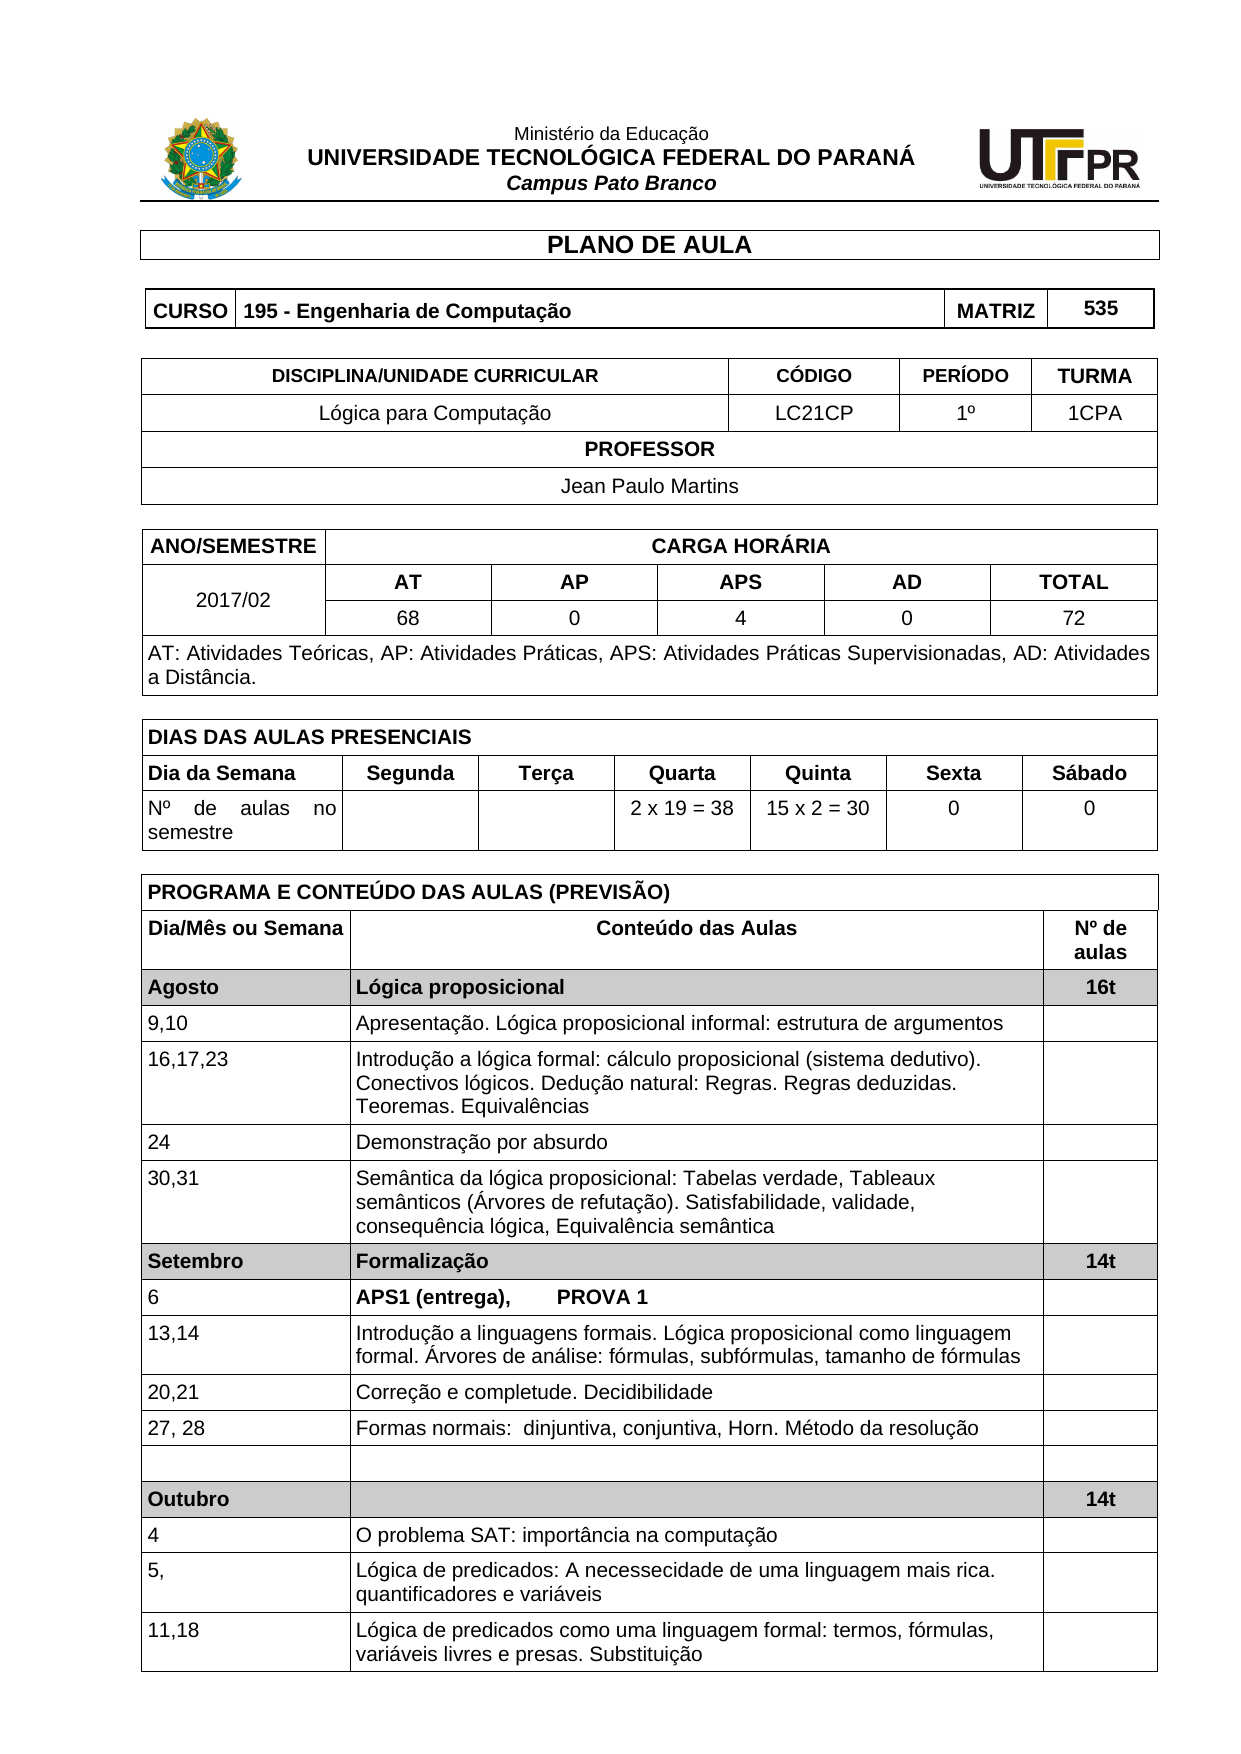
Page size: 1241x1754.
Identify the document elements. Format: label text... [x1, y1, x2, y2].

table_cell 1CPA [1032, 395, 1157, 431]
table_cell 2017/02 [143, 565, 325, 635]
table_cell 30,31 [142, 1161, 350, 1243]
table_header [242, 118, 262, 199]
picture [161, 118, 242, 200]
table_cell 13,14 [142, 1316, 350, 1374]
table_cell Conteúdo das Aulas [351, 911, 1043, 969]
table_cell 4 [658, 601, 824, 635]
table_cell [1044, 1125, 1157, 1160]
table_cell Apresentação. Lógica proposicional informal: estrutura de argumentos [351, 1006, 1043, 1041]
picture [979, 129, 1140, 188]
table_cell [1044, 1518, 1157, 1552]
table_cell [1044, 1280, 1157, 1314]
table_cell AP [492, 565, 657, 600]
table_cell 14t [1044, 1244, 1157, 1279]
table_cell 27, 28 [142, 1411, 350, 1445]
table_header [140, 118, 161, 199]
table_cell [1044, 1375, 1157, 1410]
table_cell O problema SAT: importância na computação [351, 1518, 1043, 1552]
table_cell Nº de aulas [1044, 911, 1157, 969]
table_cell Quinta [751, 756, 886, 790]
table_header PLANO DE AULA [141, 231, 1159, 259]
table_cell [1044, 1613, 1157, 1671]
table_cell PROFESSOR [142, 432, 1157, 467]
table_header PROGRAMA E CONTEÚDO DAS AULAS (PREVISÃO) [142, 875, 1158, 910]
table_header PERÍODO [900, 359, 1031, 394]
table_cell [479, 791, 614, 850]
table_cell 20,21 [142, 1375, 350, 1410]
table_cell TOTAL [991, 565, 1157, 600]
table_cell [1044, 1553, 1157, 1612]
table_cell [142, 1446, 350, 1481]
table_cell Formalização [351, 1244, 1043, 1279]
table_cell [351, 1482, 1043, 1517]
table_header DISCIPLINA/UNIDADE CURRICULAR [142, 359, 728, 394]
table_cell 4 [142, 1518, 350, 1552]
table_cell APS [658, 565, 824, 600]
table_cell [1044, 1446, 1157, 1481]
table_cell [1044, 1161, 1157, 1243]
table_cell 0 [1023, 791, 1157, 850]
table_cell 0 [825, 601, 990, 635]
table_header [960, 118, 1159, 199]
table_cell Introdução a lógica formal: cálculo proposicional (sistema dedutivo). Conectivos lógicos. Dedução natural: Regras. Regras deduzidas. Teoremas. Equivalências [351, 1042, 1043, 1124]
table_cell [1044, 1316, 1157, 1374]
table_cell LC21CP [729, 395, 899, 431]
table_cell Segunda [343, 756, 478, 790]
table_cell [1044, 1042, 1157, 1124]
table_header 195 - Engenharia de Computação [236, 290, 944, 327]
table_cell AD [825, 565, 990, 600]
table_cell 1º [900, 395, 1031, 431]
table_cell 5, [142, 1553, 350, 1612]
table_cell 72 [991, 601, 1157, 635]
table_cell [343, 791, 478, 850]
table_cell 14t [1044, 1482, 1157, 1517]
table_cell Dia/Mês ou Semana [142, 911, 350, 969]
table_cell 2 x 19 = 38 [615, 791, 750, 850]
table_cell 16t [1044, 970, 1157, 1005]
table_header DIAS DAS AULAS PRESENCIAIS [143, 720, 1157, 755]
table_cell [1044, 1411, 1157, 1445]
table_cell Sexta [887, 756, 1022, 790]
table_header TURMA [1032, 359, 1157, 394]
table_cell Correção e completude. Decidibilidade [351, 1375, 1043, 1410]
table_header CARGA HORÁRIA [326, 530, 1157, 564]
table_cell Demonstração por absurdo [351, 1125, 1043, 1160]
table_cell 16,17,23 [142, 1042, 350, 1124]
table_header 535 [1048, 290, 1153, 327]
table_cell Quarta [615, 756, 750, 790]
table_cell 0 [492, 601, 657, 635]
table_cell 24 [142, 1125, 350, 1160]
table_header MATRIZ [945, 290, 1047, 327]
table_header Ministério da Educação UNIVERSIDADE TECNOLÓGICA FEDERAL DO PARANÁ Campus Pato Branco [263, 118, 960, 199]
table_cell Nº de aulas no semestre [143, 791, 342, 850]
table_cell Lógica proposicional [351, 970, 1043, 1005]
table_cell 68 [326, 601, 491, 635]
table_cell Outubro [142, 1482, 350, 1517]
table_cell Lógica de predicados: A necessecidade de uma linguagem mais rica. quantificadores e variáveis [351, 1553, 1043, 1612]
table_cell [1044, 1006, 1157, 1041]
table_cell AT [326, 565, 491, 600]
table_cell Sábado [1023, 756, 1157, 790]
table_cell 0 [887, 791, 1022, 850]
table_cell Terça [479, 756, 614, 790]
table_cell Lógica de predicados como uma linguagem formal: termos, fórmulas, variáveis livres e presas. Substituição [351, 1613, 1043, 1671]
table_cell Semântica da lógica proposicional: Tabelas verdade, Tableaux semânticos (Árvores de refutação). Satisfabilidade, validade, consequência lógica, Equivalência semântica [351, 1161, 1043, 1243]
table_header CURSO [146, 290, 235, 327]
table_header ANO/SEMESTRE [143, 530, 325, 564]
table_cell Dia da Semana [143, 756, 342, 790]
table_cell 11,18 [142, 1613, 350, 1671]
table_cell 9,10 [142, 1006, 350, 1041]
table_cell Introdução a linguagens formais. Lógica proposicional como linguagem formal. Árvores de análise: fórmulas, subfórmulas, tamanho de fórmulas [351, 1316, 1043, 1374]
table_cell 15 x 2 = 30 [751, 791, 886, 850]
table_cell Lógica para Computação [142, 395, 728, 431]
table_cell Formas normais: dinjuntiva, conjuntiva, Horn. Método da resolução [351, 1411, 1043, 1445]
table_cell Jean Paulo Martins [142, 468, 1157, 503]
table_cell Agosto [142, 970, 350, 1005]
table_cell AT: Atividades Teóricas, AP: Atividades Práticas, APS: Atividades Práticas Supervisionadas, AD: Atividades a Distância. [143, 636, 1157, 695]
table_cell 6 [142, 1280, 350, 1314]
table_cell Setembro [142, 1244, 350, 1279]
table_cell APS1 (entrega), PROVA 1 [351, 1280, 1043, 1314]
table_header CÓDIGO [729, 359, 899, 394]
table_cell [351, 1446, 1043, 1481]
